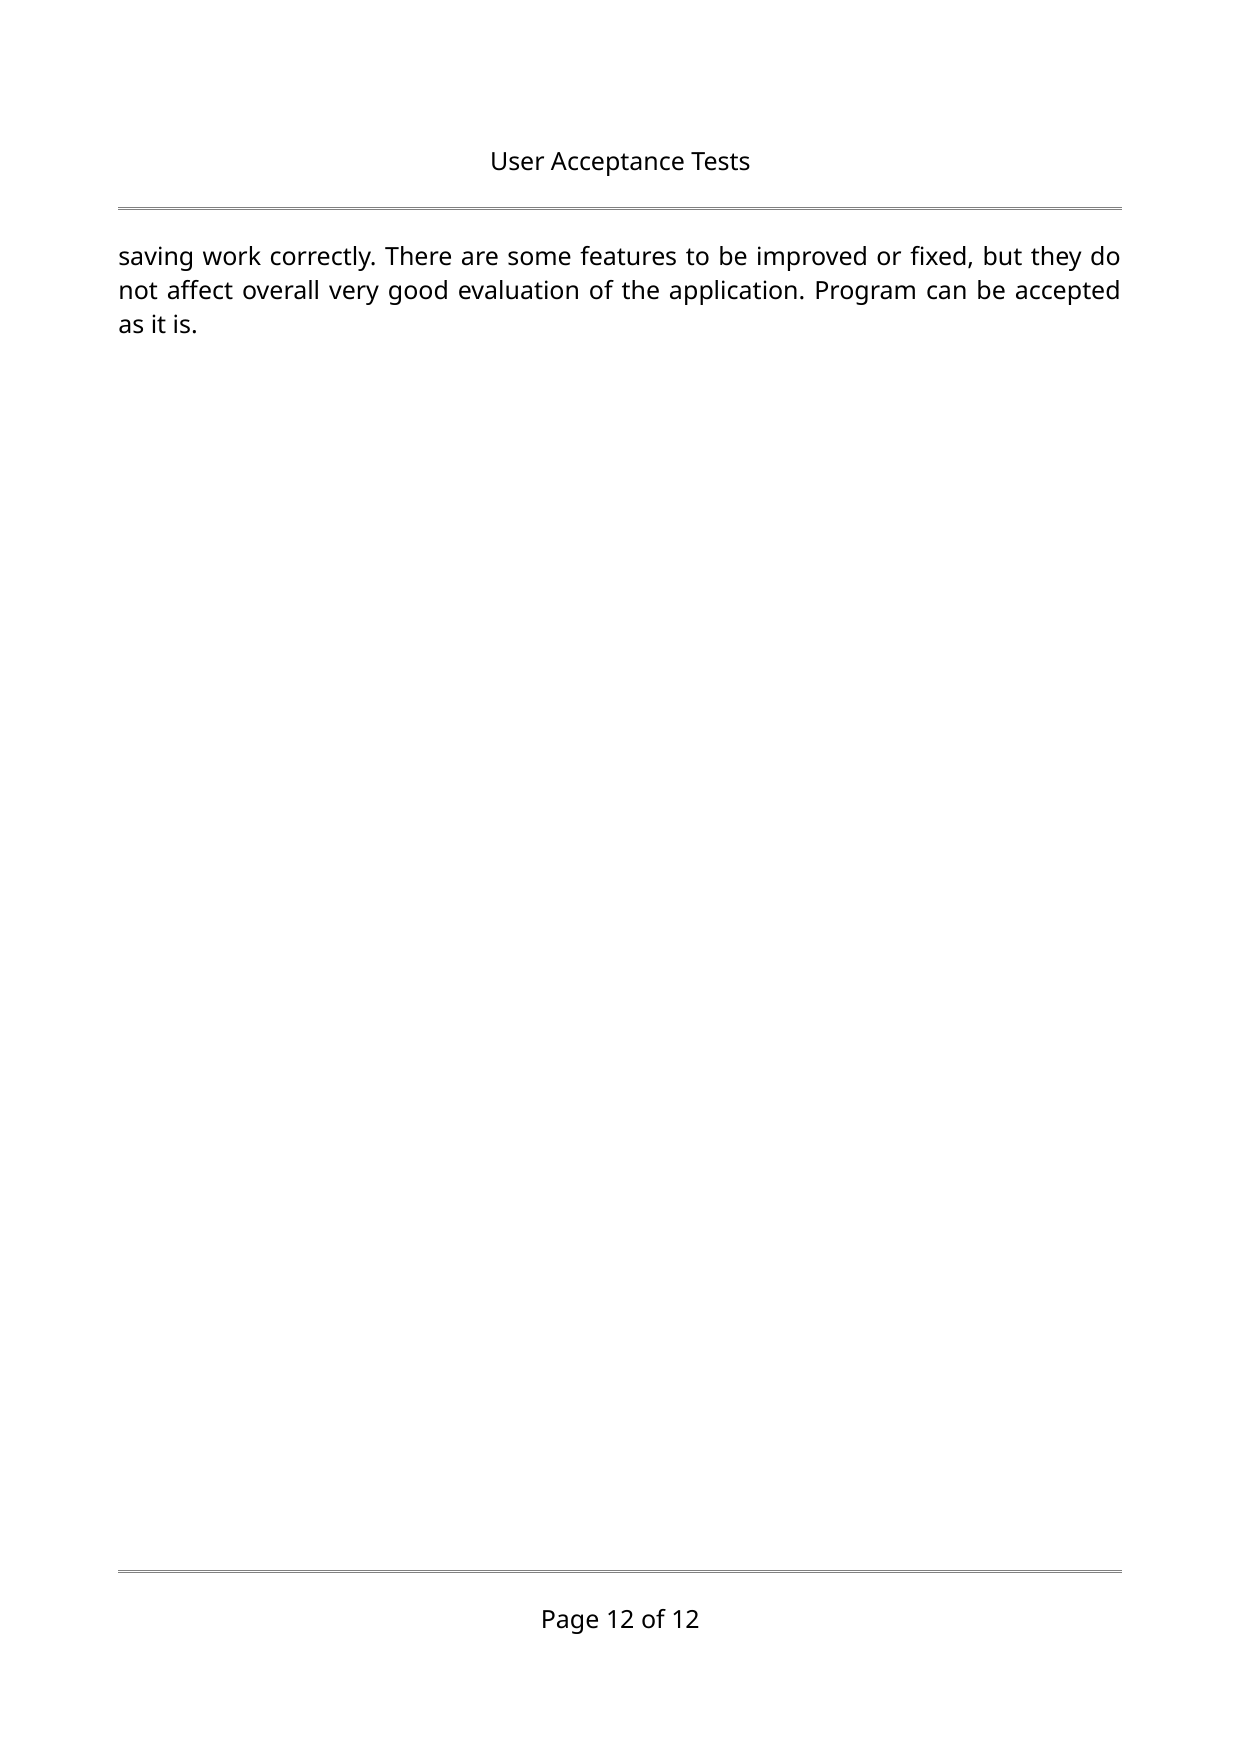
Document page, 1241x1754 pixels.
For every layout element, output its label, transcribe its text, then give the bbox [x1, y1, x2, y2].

text saving work correctly. There are some features to be improved or fixed, but they do not affect overall very good evaluation of the application. Program can be accepted as it is. [118, 238, 1122, 341]
